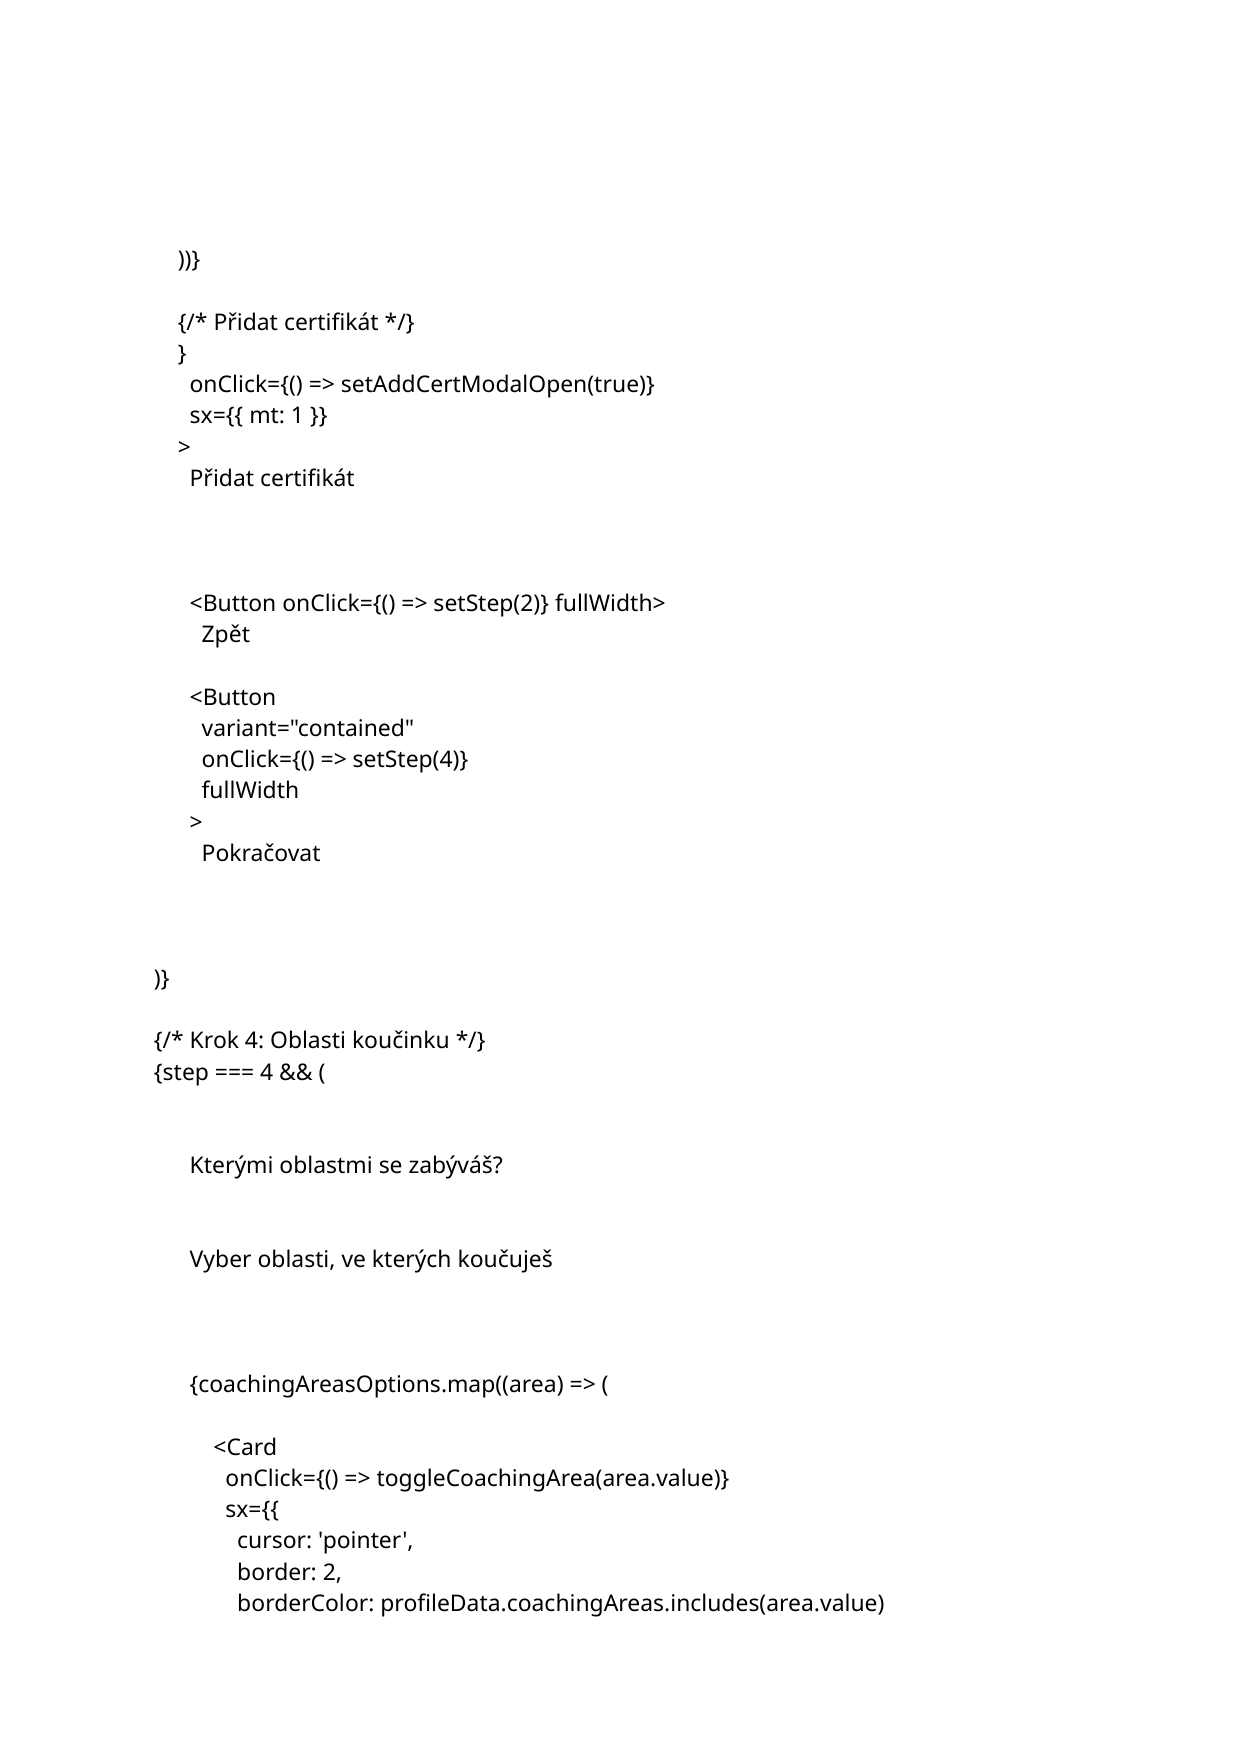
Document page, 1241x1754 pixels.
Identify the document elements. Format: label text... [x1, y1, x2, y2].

text Kterými oblastmi se zabýváš? [118, 1149, 1122, 1181]
text Pokračovat [118, 837, 1122, 868]
text ))} [118, 243, 1122, 274]
text Vyber oblasti, ve kterých koučuješ [118, 1243, 1122, 1274]
text <Card [118, 1431, 1122, 1462]
text {/* Krok 4: Oblasti koučinku */} [118, 1024, 1122, 1056]
text {/* Přidat certifikát */} [118, 306, 1122, 337]
text variant="contained" [118, 712, 1122, 743]
text Zpět [118, 618, 1122, 649]
text border: 2, [118, 1556, 1122, 1587]
text } [118, 337, 1122, 368]
text {step === 4 && ( [118, 1056, 1122, 1087]
text > [118, 806, 1122, 837]
text {coachingAreasOptions.map((area) => ( [118, 1368, 1122, 1399]
text <Button [118, 681, 1122, 712]
text borderColor: profileData.coachingAreas.includes(area.value) [118, 1587, 1122, 1618]
text onClick={() => toggleCoachingArea(area.value)} [118, 1462, 1122, 1493]
text cursor: 'pointer', [118, 1524, 1122, 1556]
text <Button onClick={() => setStep(2)} fullWidth> [118, 587, 1122, 618]
text )} [118, 962, 1122, 993]
text sx={{ [118, 1493, 1122, 1524]
text onClick={() => setAddCertModalOpen(true)} [118, 368, 1122, 399]
text onClick={() => setStep(4)} [118, 743, 1122, 774]
text fullWidth [118, 774, 1122, 806]
text Přidat certifikát [118, 462, 1122, 493]
text > [118, 431, 1122, 462]
text sx={{ mt: 1 }} [118, 399, 1122, 431]
